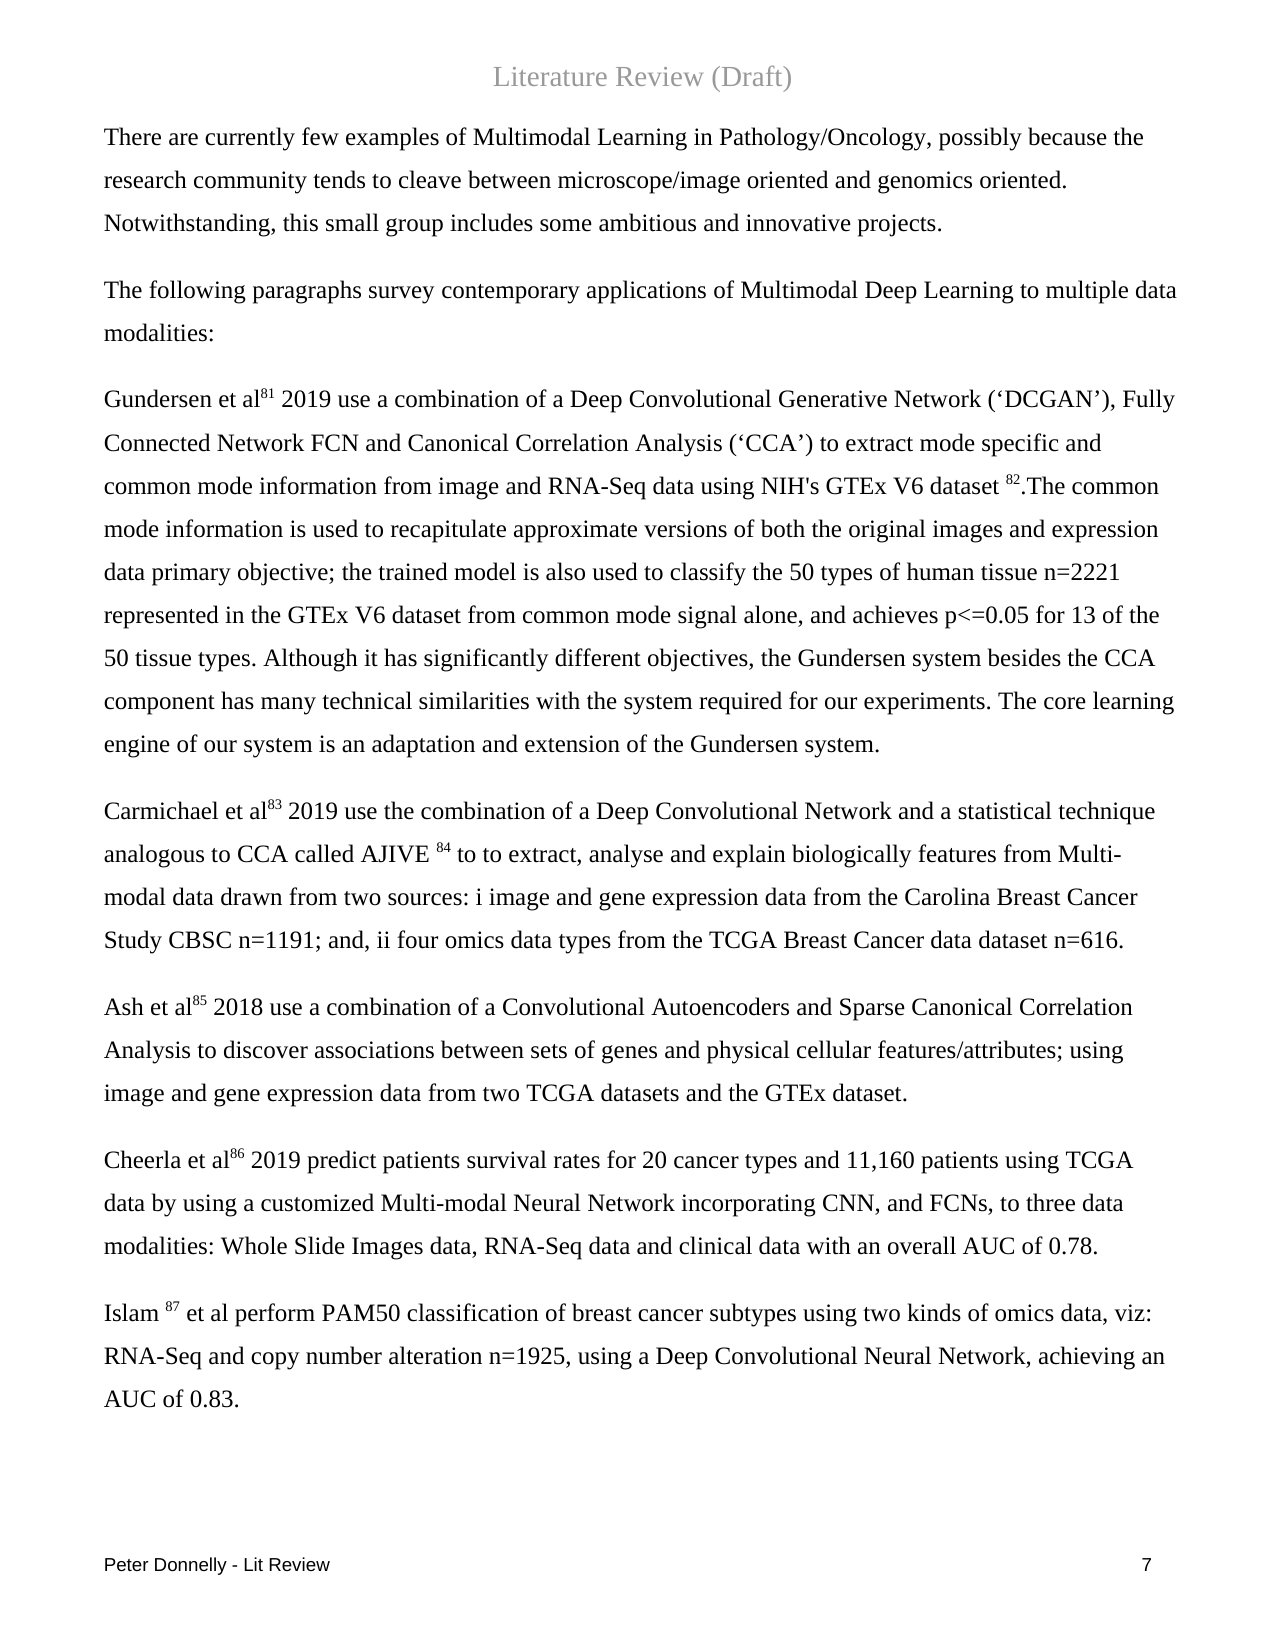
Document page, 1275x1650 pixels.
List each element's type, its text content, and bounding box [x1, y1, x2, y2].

text Carmichael et al 2019 use the combination of a Deep Convolutional Network and a statistical technique analogous to CCA called AJIVE to to extract, analyse and explain biologically features from Multi-modal data drawn from two sources: i image and gene expression data from the Carolina Breast Cancer Study CBSC n=1191; and, ii four omics data types from the TCGA Breast Cancer data dataset n=616. [103, 796, 1181, 954]
text The following paragraphs survey contemporary applications of Multimodal Deep Learning to multiple data modalities: [103, 275, 1181, 347]
text Cheerla et al 2019 predict patients survival rates for 20 cancer types and 11,160 patients using TCGA data by using a customized Multi-modal Neural Network incorporating CNN, and FCNs, to three data modalities: Whole Slide Images data, RNA-Seq data and clinical data with an overall AUC of 0.78. [103, 1145, 1181, 1260]
text There are currently few examples of Multimodal Learning in Pathology/Oncology, possibly because the research community tends to cleave between microscope/image oriented and genomics oriented. Notwithstanding, this small group includes some ambitious and innovative projects. [103, 122, 1181, 237]
text Islam et al perform PAM50 classification of breast cancer subtypes using two kinds of omics data, viz: RNA-Seq and copy number alteration n=1925, using a Deep Convolutional Neural Network, achieving an AUC of 0.83. [103, 1298, 1181, 1413]
text Ash et al 2018 use a combination of a Convolutional Autoencoders and Sparse Canonical Correlation Analysis to discover associations between sets of genes and physical cellular features/attributes; using image and gene expression data from two TCGA datasets and the GTEx dataset. [103, 992, 1181, 1107]
text Gundersen et al 2019 use a combination of a Deep Convolutional Generative Network (‘DCGAN’), Fully Connected Network FCN and Canonical Correlation Analysis (‘CCA’) to extract mode specific and common mode information from image and RNA-Seq data using NIH's GTEx V6 dataset .The common mode information is used to recapitulate approximate versions of both the original images and expression data primary objective; the trained model is also used to classify the 50 types of human tissue n=2221 represented in the GTEx V6 dataset from common mode signal alone, and achieves p<=0.05 for 13 of the 50 tissue types. Although it has significantly different objectives, the Gundersen system besides the CCA component has many technical similarities with the system required for our experiments. The core learning engine of our system is an adaptation and extension of the Gundersen system. [103, 384, 1181, 758]
